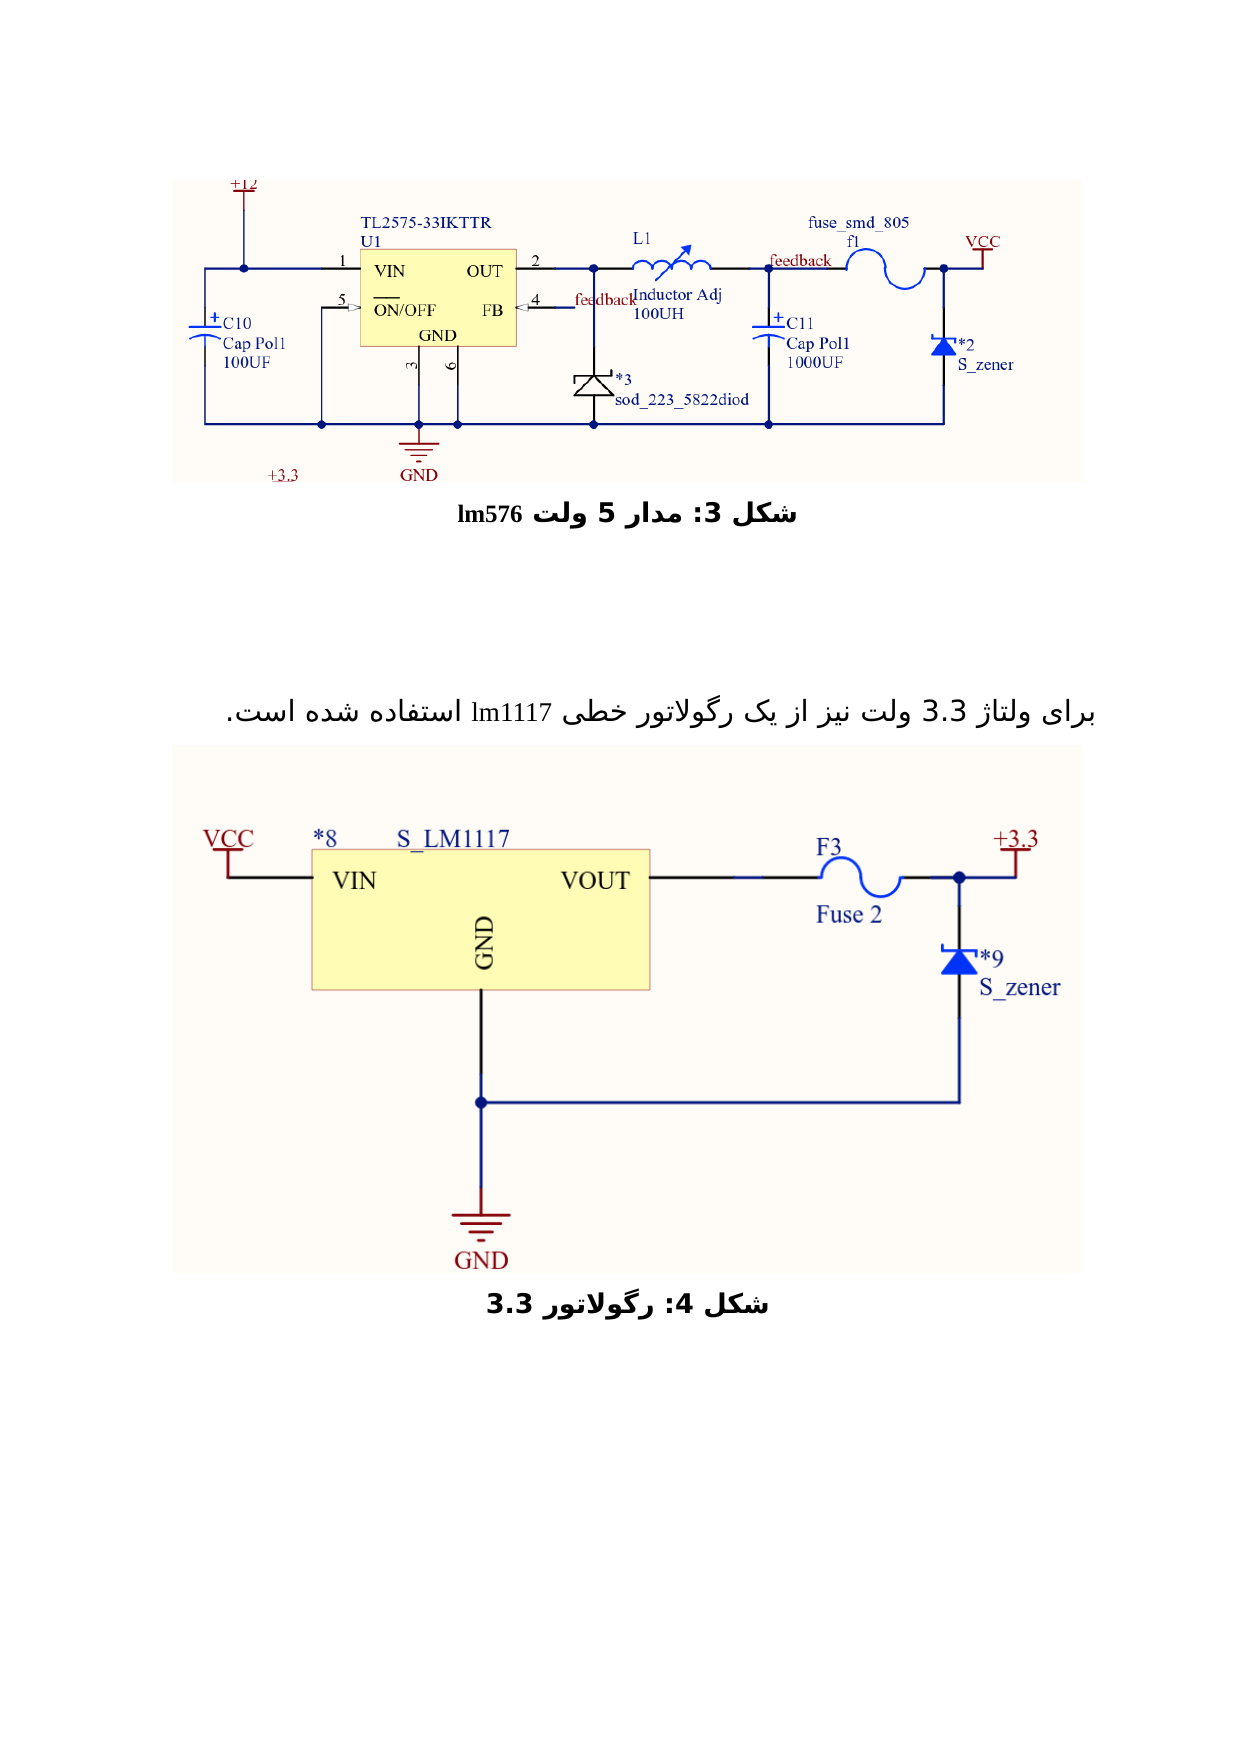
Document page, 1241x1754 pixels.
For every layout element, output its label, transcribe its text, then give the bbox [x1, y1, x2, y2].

text شکل 4: رگولاتور 3.3 [150, 746, 1106, 1320]
text شکل 3: مدار 5 ولت lm576 [150, 180, 1106, 529]
text برای ولتاژ 3.3 ولت نیز از یک رگولاتور خطی lm1117 استفاده شده است. [150, 695, 1106, 729]
picture [172, 745, 1083, 1273]
picture [172, 180, 1083, 482]
